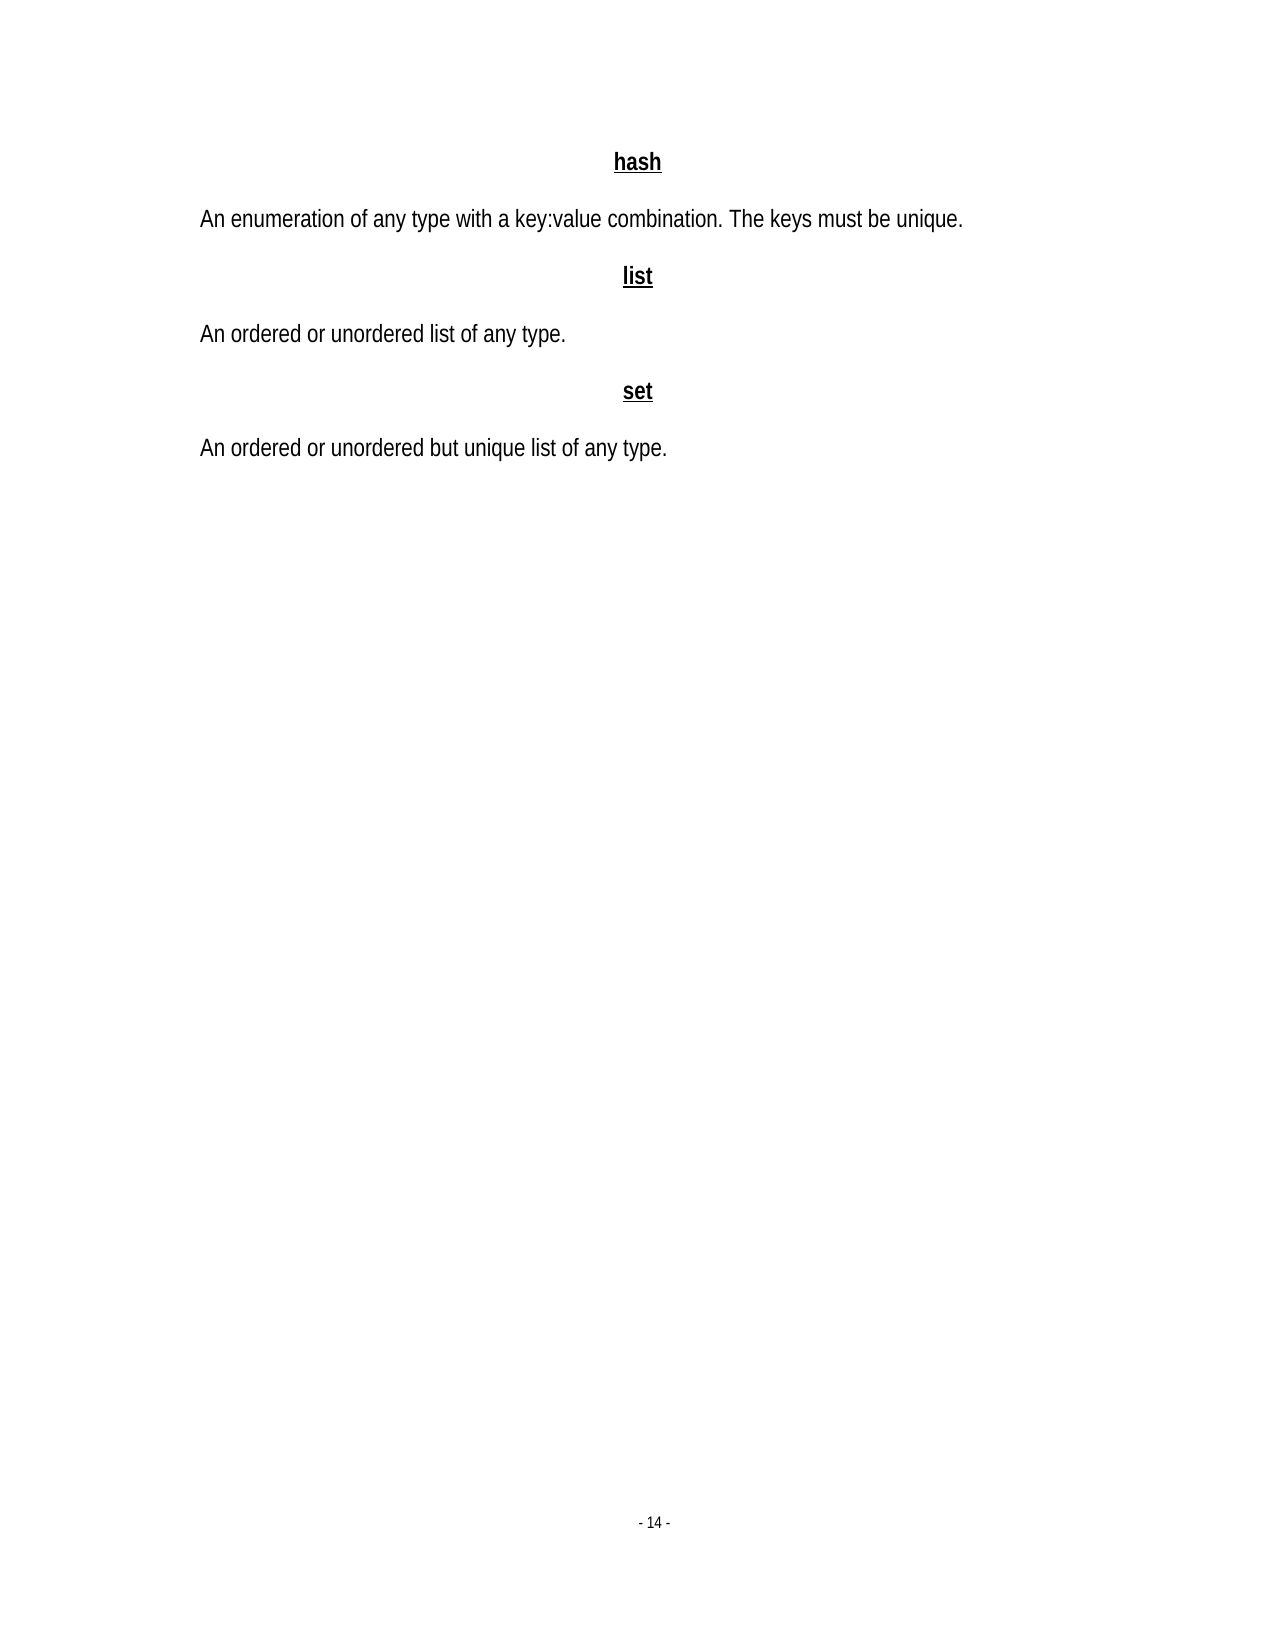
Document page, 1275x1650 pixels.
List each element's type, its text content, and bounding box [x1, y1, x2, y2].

subtitle list [150, 261, 1125, 290]
subtitle hash [150, 147, 1125, 175]
text An enumeration of any type with a key:value combination. The keys must be unique. [150, 204, 1125, 233]
text An ordered or unordered but unique list of any type. [150, 433, 1125, 462]
text An ordered or unordered list of any type. [150, 319, 1125, 347]
subtitle set [150, 376, 1125, 404]
